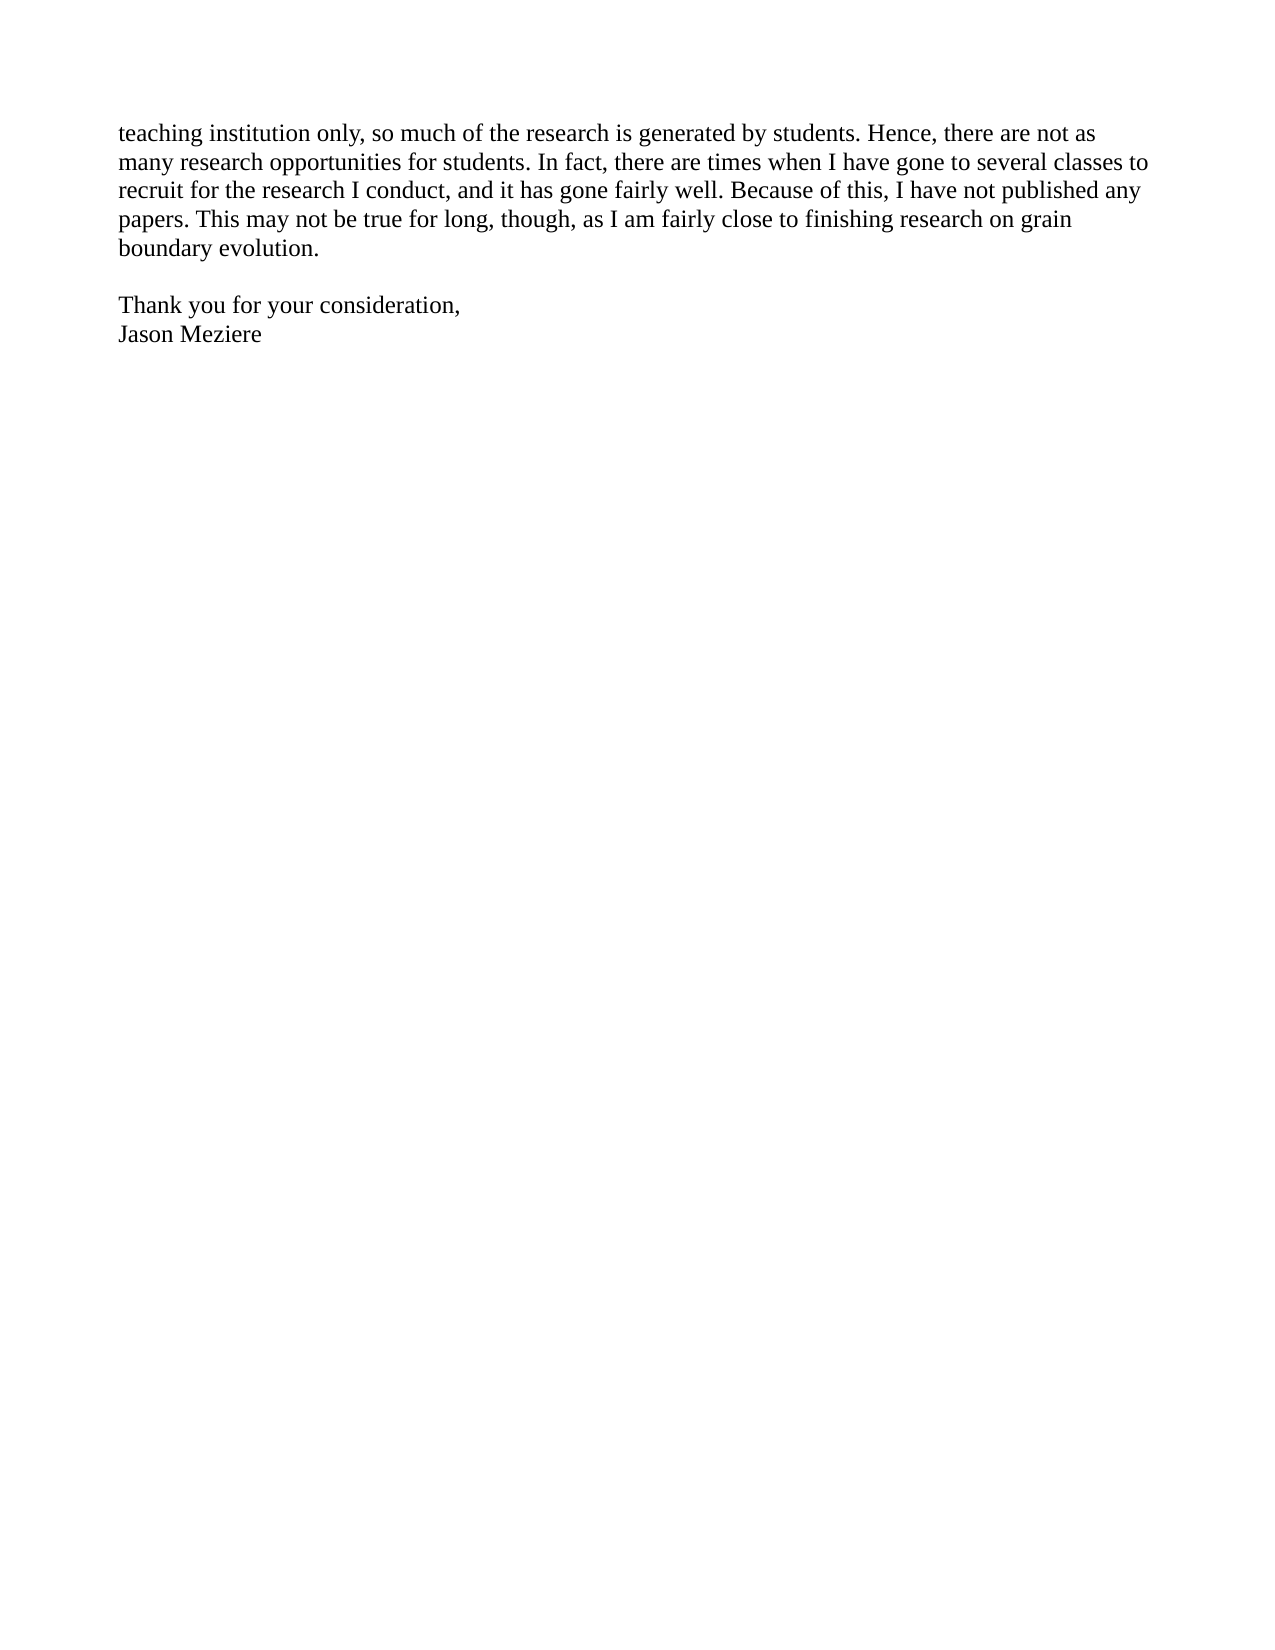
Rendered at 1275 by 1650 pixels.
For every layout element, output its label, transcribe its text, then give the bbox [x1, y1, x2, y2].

text Thank you for your consideration, [118, 291, 1157, 319]
text Jason Meziere [118, 319, 1157, 348]
text teaching institution only, so much of the research is generated by students. Hence, there are not as many research opportunities for students. In fact, there are times when I have gone to several classes to recruit for the research I conduct, and it has gone fairly well. Because of this, I have not published any papers. This may not be true for long, though, as I am fairly close to finishing research on grain boundary evolution. [118, 118, 1157, 262]
